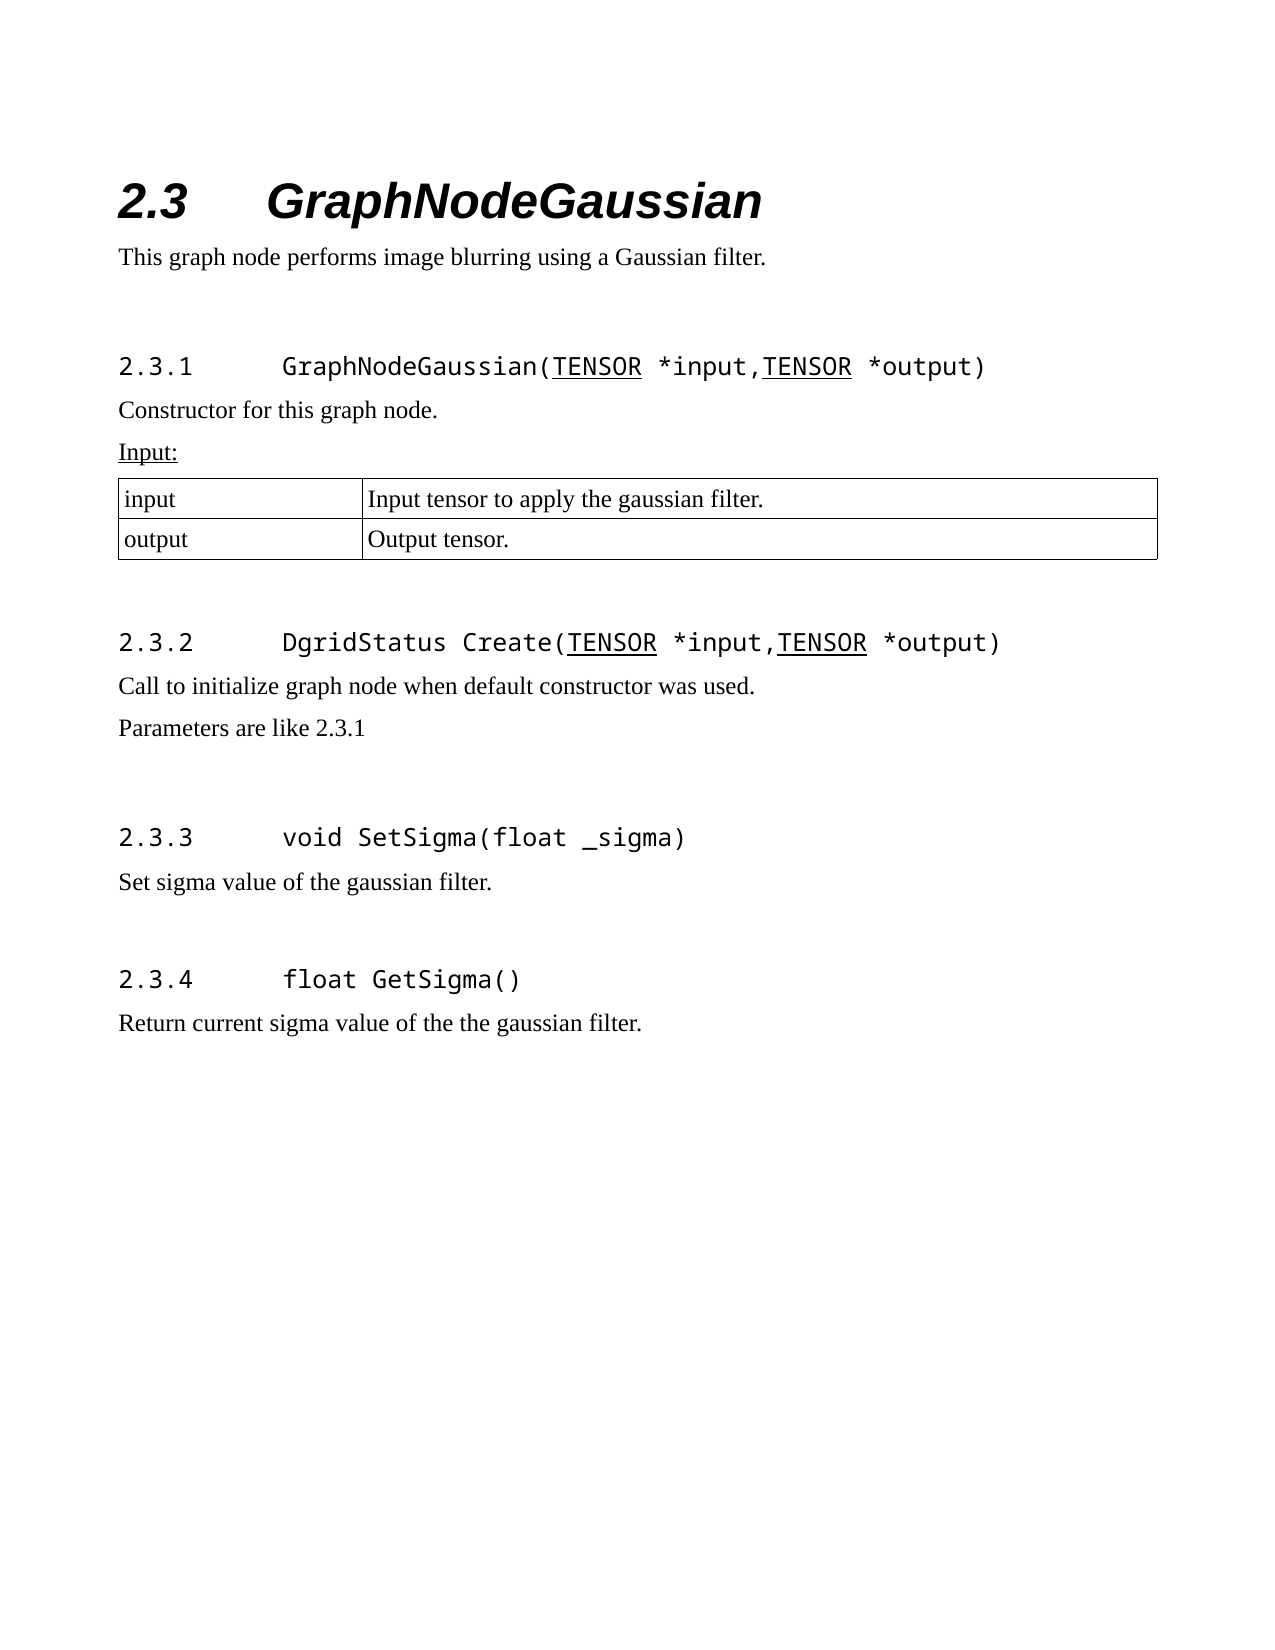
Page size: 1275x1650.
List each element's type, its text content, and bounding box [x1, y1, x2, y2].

subtitle GraphNodeGaussian(TENSOR *input,TENSOR *output) [118, 349, 1157, 383]
text Input: [118, 437, 1157, 465]
text Return current sigma value of the the gaussian filter. [118, 1008, 1157, 1037]
subtitle GraphNodeGaussian [118, 172, 1157, 229]
subtitle void SetSigma(float _sigma) [118, 820, 1157, 854]
table_cell output [119, 519, 362, 558]
text Constructor for this graph node. [118, 395, 1157, 424]
text Parameters are like 2.3.1 [118, 713, 1157, 741]
text Call to initialize graph node when default constructor was used. [118, 671, 1157, 700]
table_header Input tensor to apply the gaussian filter. [363, 479, 1157, 518]
table_cell Output tensor. [363, 519, 1157, 558]
subtitle float GetSigma() [118, 961, 1157, 995]
text This graph node performs image blurring using a Gaussian filter. [118, 242, 1157, 270]
subtitle DgridStatus Create(TENSOR *input,TENSOR *output) [118, 625, 1157, 659]
text Set sigma value of the gaussian filter. [118, 867, 1157, 895]
table_header input [119, 479, 362, 518]
